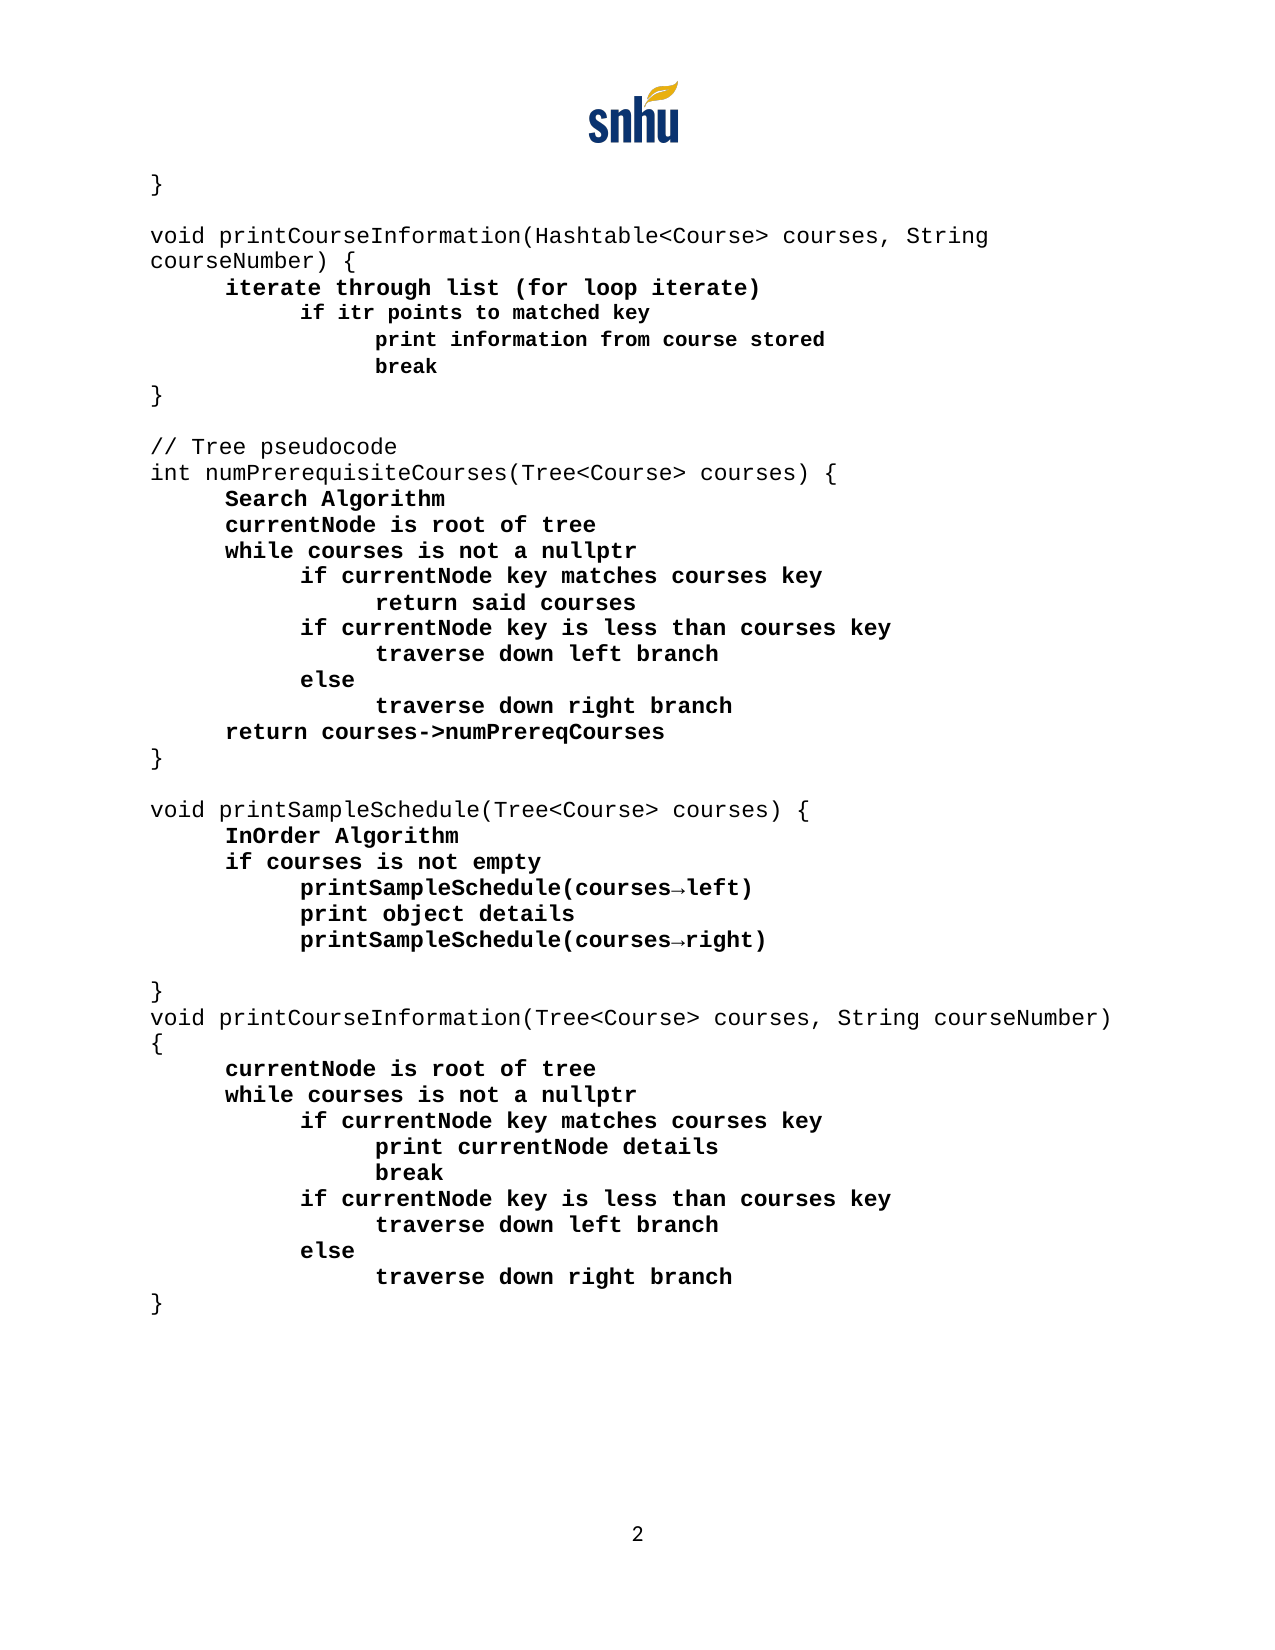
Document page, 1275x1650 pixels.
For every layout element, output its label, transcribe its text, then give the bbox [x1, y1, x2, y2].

text print information from course stored [150, 329, 1125, 353]
text else [150, 669, 1125, 694]
text // Tree pseudocode [150, 435, 1125, 461]
text print object details [150, 902, 1125, 928]
text if currentNode key matches courses key [150, 565, 1125, 591]
text if currentNode key is less than courses key [150, 617, 1125, 643]
text print currentNode details [150, 1136, 1125, 1161]
text if courses is not empty [150, 850, 1125, 876]
text printSampleSchedule(courses→right) [150, 928, 1125, 954]
text traverse down right branch [150, 694, 1125, 721]
text } [150, 1291, 1125, 1317]
text printSampleSchedule(courses→left) [150, 876, 1125, 902]
text break [150, 356, 1125, 380]
text if currentNode key is less than courses key [150, 1187, 1125, 1213]
text traverse down left branch [150, 1213, 1125, 1239]
text currentNode is root of tree [150, 1058, 1125, 1084]
text if itr points to matched key [150, 302, 1125, 325]
text else [150, 1239, 1125, 1265]
text return courses->numPrereqCourses [150, 721, 1125, 746]
text } [150, 746, 1125, 772]
text currentNode is root of tree [150, 513, 1125, 539]
text while courses is not a nullptr [150, 539, 1125, 565]
text break [150, 1161, 1125, 1187]
text } [150, 980, 1125, 1006]
text return said courses [150, 591, 1125, 617]
text iterate through list (for loop iterate) [150, 276, 1125, 302]
text void printCourseInformation(Hashtable<Course> courses, String courseNumber) { [150, 224, 1125, 276]
text void printSampleSchedule(Tree<Course> courses) { [150, 798, 1125, 824]
text } [150, 172, 1125, 198]
text while courses is not a nullptr [150, 1084, 1125, 1109]
text InOrder Algorithm [150, 824, 1125, 850]
picture [568, 75, 707, 152]
text traverse down right branch [150, 1265, 1125, 1291]
text } [150, 383, 1125, 409]
text void printCourseInformation(Tree<Course> courses, String courseNumber) { [150, 1006, 1125, 1058]
text if currentNode key matches courses key [150, 1109, 1125, 1136]
text traverse down left branch [150, 643, 1125, 669]
text Search Algorithm [150, 487, 1125, 513]
text int numPrerequisiteCourses(Tree<Course> courses) { [150, 461, 1125, 487]
